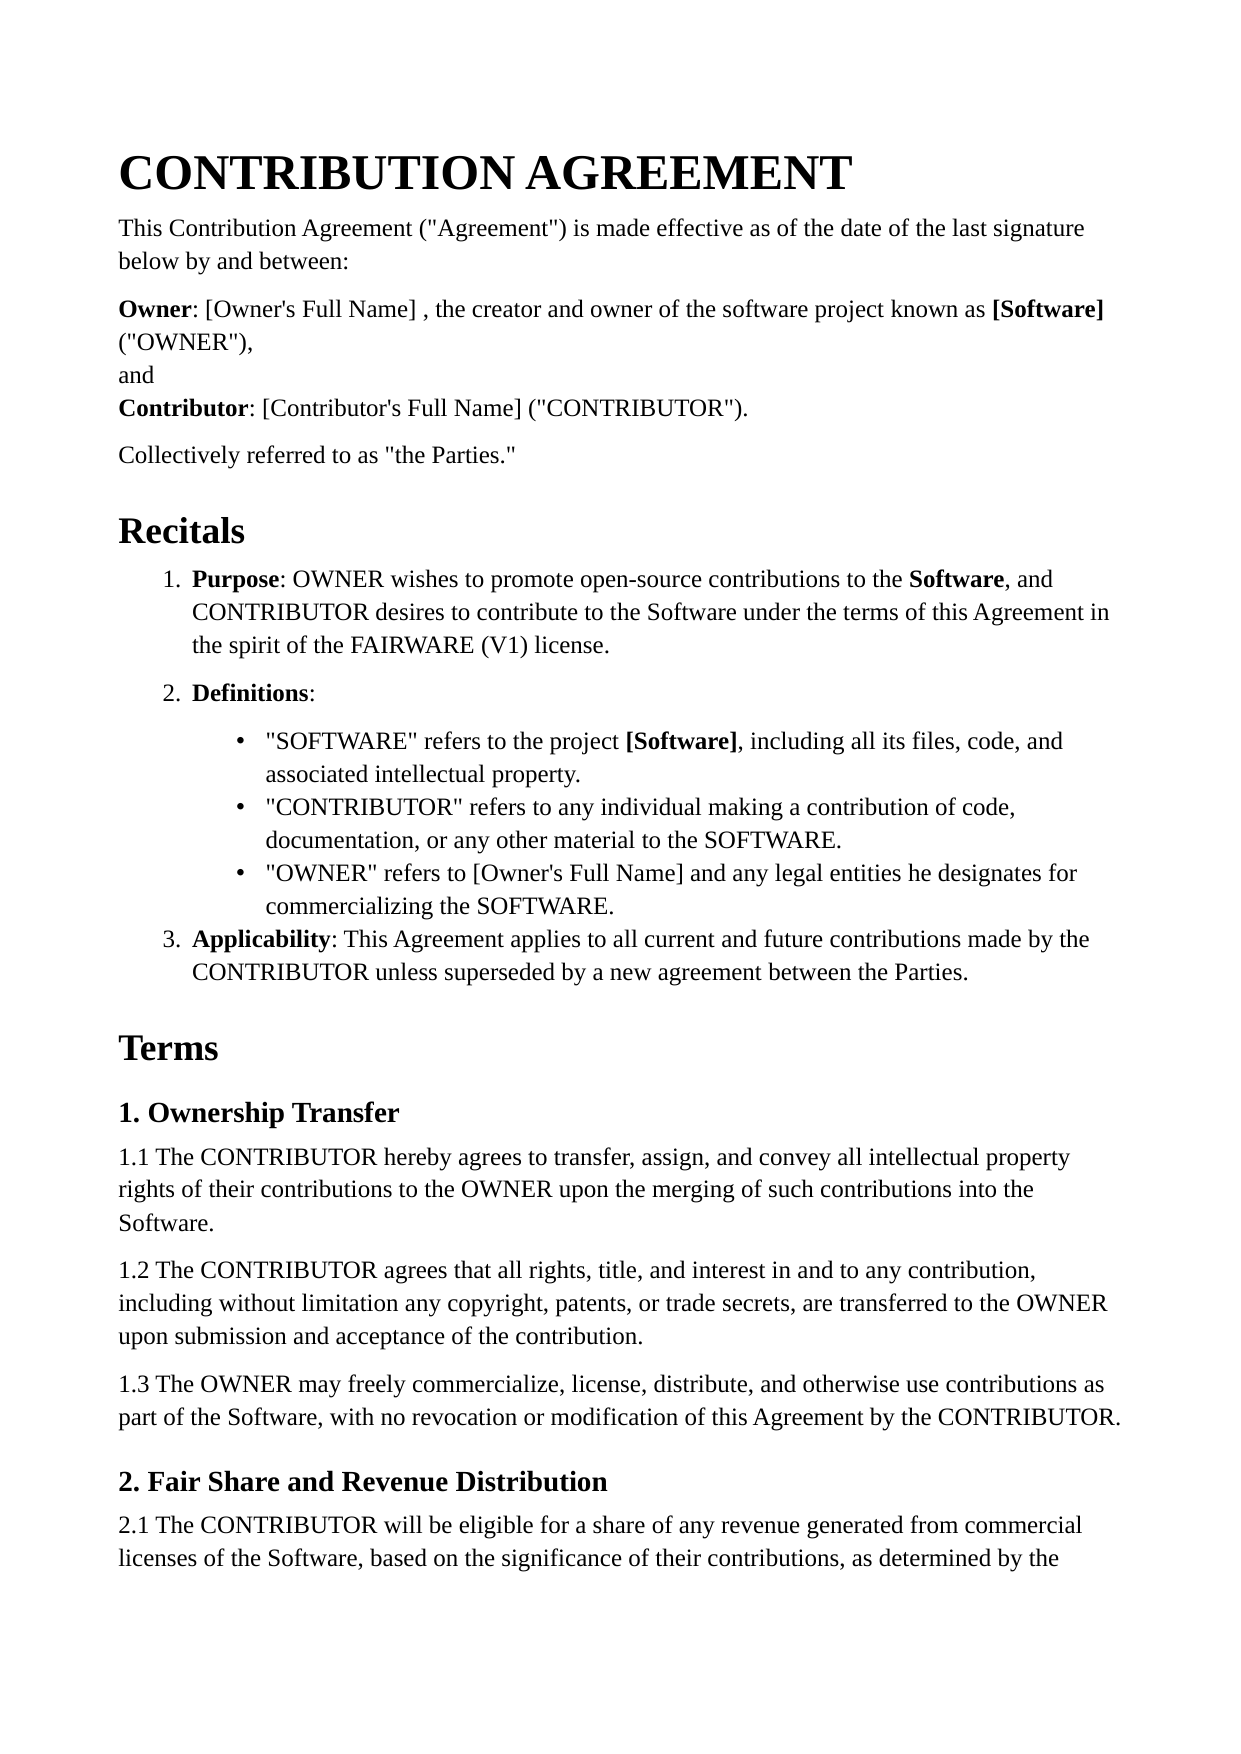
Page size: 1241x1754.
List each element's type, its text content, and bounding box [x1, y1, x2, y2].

text Collectively referred to as "the Parties." [118, 440, 1122, 469]
subtitle Terms [118, 1025, 1122, 1068]
list "OWNER" refers to [Owner's Full Name] and any legal entities he designates for commercializing the SOFTWARE. [236, 858, 1122, 919]
list "CONTRIBUTOR" refers to any individual making a contribution of code, documentation, or any other material to the SOFTWARE. [236, 792, 1122, 853]
subtitle 1. Ownership Transfer [118, 1096, 1122, 1129]
text Owner: [Owner's Full Name] , the creator and owner of the software project known as [Software] ("OWNER"), and Contributor: [Contributor's Full Name] ("CONTRIBUTOR"). [118, 294, 1122, 422]
list "SOFTWARE" refers to the project [Software], including all its files, code, and associated intellectual property. [236, 726, 1122, 787]
list Applicability: This Agreement applies to all current and future contributions made by the CONTRIBUTOR unless superseded by a new agreement between the Parties. [162, 924, 1122, 986]
subtitle CONTRIBUTION AGREEMENT [118, 143, 1122, 201]
text 1.2 The CONTRIBUTOR agrees that all rights, title, and interest in and to any contribution, including without limitation any copyright, patents, or trade secrets, are transferred to the OWNER upon submission and acceptance of the contribution. [118, 1255, 1122, 1350]
text 1.1 The CONTRIBUTOR hereby agrees to transfer, assign, and convey all intellectual property rights of their contributions to the OWNER upon the merging of such contributions into the Software. [118, 1142, 1122, 1236]
text 2.1 The CONTRIBUTOR will be eligible for a share of any revenue generated from commercial licenses of the Software, based on the significance of their contributions, as determined by the [118, 1510, 1122, 1572]
text This Contribution Agreement ("Agreement") is made effective as of the date of the last signature below by and between: [118, 213, 1122, 275]
subtitle 2. Fair Share and Revenue Distribution [118, 1464, 1122, 1498]
text 1.3 The OWNER may freely commercialize, license, distribute, and otherwise use contributions as part of the Software, with no revocation or modification of this Agreement by the CONTRIBUTOR. [118, 1369, 1122, 1431]
list Purpose: OWNER wishes to promote open-source contributions to the Software, and CONTRIBUTOR desires to contribute to the Software under the terms of this Agreement in the spirit of the FAIRWARE (V1) license. [162, 564, 1122, 659]
list Definitions: [162, 678, 1122, 707]
subtitle Recitals [118, 509, 1122, 552]
